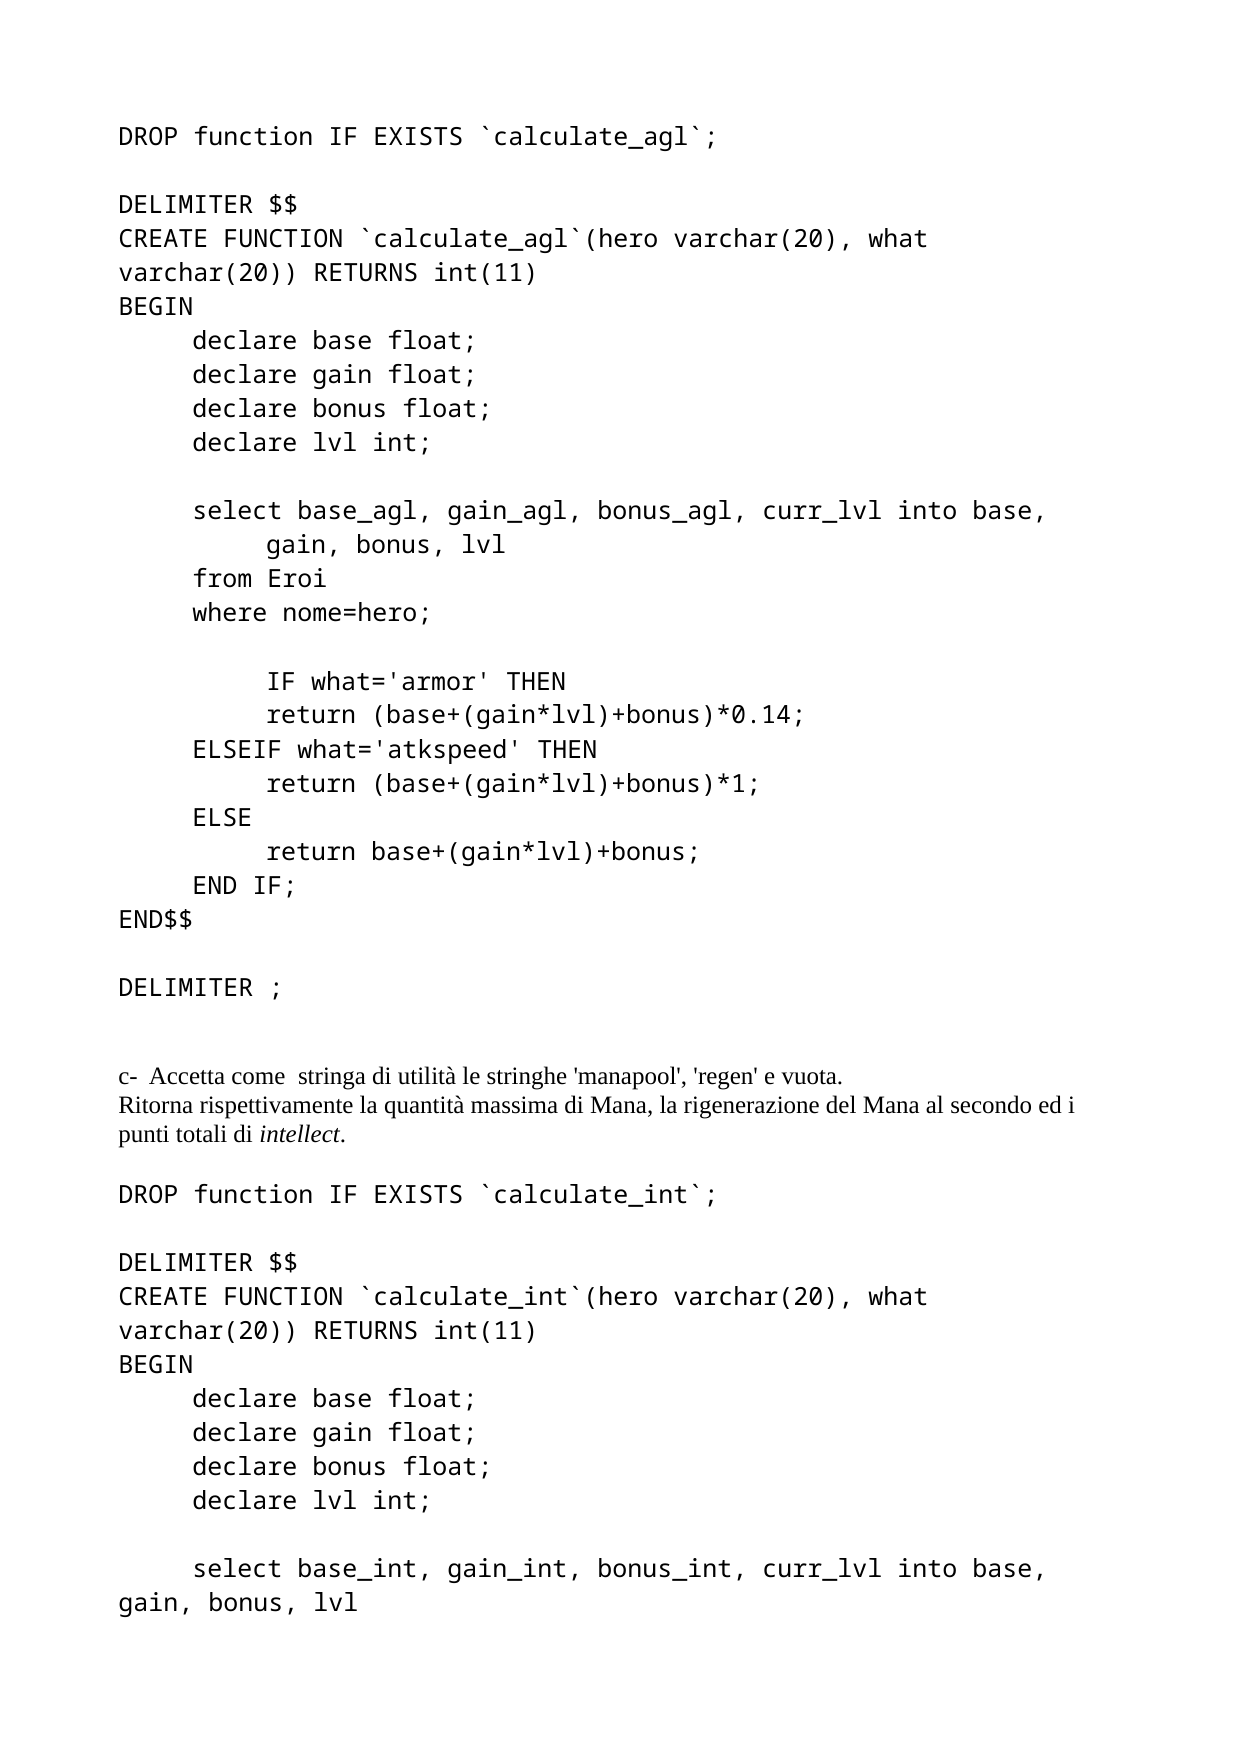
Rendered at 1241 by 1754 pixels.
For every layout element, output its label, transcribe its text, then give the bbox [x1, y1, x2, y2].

text declare bonus float; [118, 391, 1122, 425]
text declare bonus float; [118, 1449, 1122, 1483]
text END$$ [118, 902, 1122, 936]
text select base_int, gain_int, bonus_int, curr_lvl into base, gain, bonus, lvl [118, 1551, 1122, 1619]
text DELIMITER $$ [118, 1244, 1122, 1278]
text ELSEIF what='atkspeed' THEN [118, 731, 1122, 765]
text declare base float; [118, 322, 1122, 357]
text return (base+(gain*lvl)+bonus)*0.14; [118, 697, 1122, 731]
text DROP function IF EXISTS `calculate_int`; [118, 1176, 1122, 1210]
text declare base float; [118, 1381, 1122, 1415]
text Ritorna rispettivamente la quantità massima di Mana, la rigenerazione del Mana al secondo ed i punti totali di intellect. [118, 1090, 1122, 1147]
text where nome=hero; [118, 595, 1122, 629]
text declare lvl int; [118, 1483, 1122, 1517]
text END IF; [118, 867, 1122, 902]
text DELIMITER $$ [118, 186, 1122, 220]
text select base_agl, gain_agl, bonus_agl, curr_lvl into base, gain, bonus, lvl [118, 493, 1122, 561]
text ELSE [118, 799, 1122, 833]
text BEGIN [118, 1347, 1122, 1381]
text c- Accetta come stringa di utilità le stringhe 'manapool', 'regen' e vuota. [118, 1061, 1122, 1090]
text CREATE FUNCTION `calculate_int`(hero varchar(20), what varchar(20)) RETURNS int(11) [118, 1278, 1122, 1347]
text declare lvl int; [118, 425, 1122, 459]
text from Eroi [118, 561, 1122, 595]
text return (base+(gain*lvl)+bonus)*1; [118, 765, 1122, 799]
text return base+(gain*lvl)+bonus; [118, 833, 1122, 867]
text BEGIN [118, 288, 1122, 322]
text IF what='armor' THEN [118, 663, 1122, 697]
text DELIMITER ; [118, 970, 1122, 1004]
text DROP function IF EXISTS `calculate_agl`; [118, 118, 1122, 152]
text declare gain float; [118, 357, 1122, 391]
text CREATE FUNCTION `calculate_agl`(hero varchar(20), what varchar(20)) RETURNS int(11) [118, 220, 1122, 288]
text declare gain float; [118, 1415, 1122, 1449]
